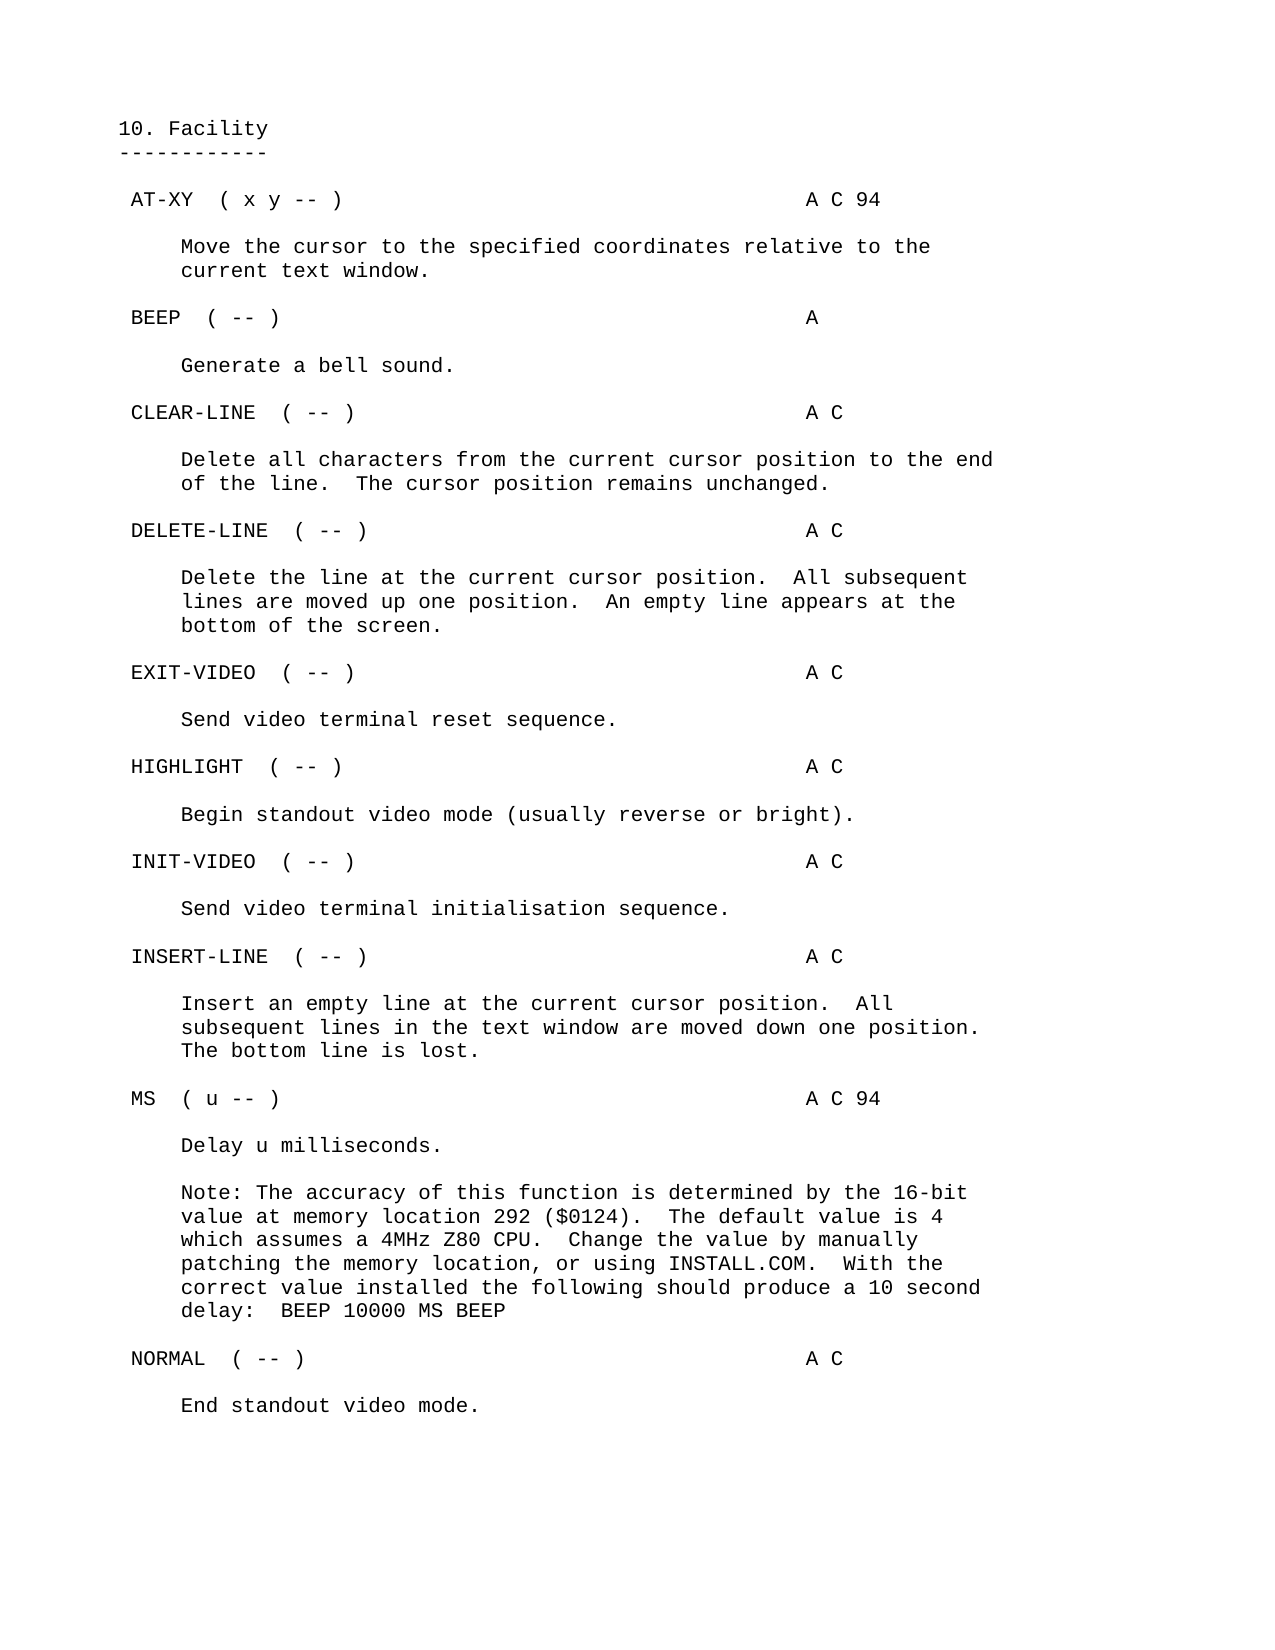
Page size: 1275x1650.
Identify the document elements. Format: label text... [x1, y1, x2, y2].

text Note: The accuracy of this function is determined by the 16-bit [118, 1182, 1157, 1206]
text MS ( u -- ) A C 94 [118, 1088, 1157, 1111]
text bottom of the screen. [118, 615, 1157, 638]
text 10. Facility [118, 118, 1157, 142]
text ------------ [118, 142, 1157, 165]
text of the line. The cursor position remains unchanged. [118, 473, 1157, 496]
text NORMAL ( -- ) A C [118, 1348, 1157, 1371]
text HIGHLIGHT ( -- ) A C [118, 757, 1157, 780]
text Send video terminal initialisation sequence. [118, 898, 1157, 922]
text INSERT-LINE ( -- ) A C [118, 946, 1157, 969]
text correct value installed the following should produce a 10 second [118, 1277, 1157, 1300]
text Generate a bell sound. [118, 354, 1157, 378]
text CLEAR-LINE ( -- ) A C [118, 402, 1157, 426]
text subsequent lines in the text window are moved down one position. [118, 1017, 1157, 1040]
text value at memory location 292 ($0124). The default value is 4 [118, 1206, 1157, 1229]
text Insert an empty line at the current cursor position. All [118, 993, 1157, 1017]
text Send video terminal reset sequence. [118, 709, 1157, 733]
text current text window. [118, 260, 1157, 284]
text The bottom line is lost. [118, 1040, 1157, 1064]
text Begin standout video mode (usually reverse or bright). [118, 804, 1157, 827]
text delay: BEEP 10000 MS BEEP [118, 1300, 1157, 1324]
text INIT-VIDEO ( -- ) A C [118, 851, 1157, 875]
text patching the memory location, or using INSTALL.COM. With the [118, 1253, 1157, 1277]
text Move the cursor to the specified coordinates relative to the [118, 236, 1157, 260]
text BEEP ( -- ) A [118, 307, 1157, 331]
text End standout video mode. [118, 1395, 1157, 1419]
text Delete all characters from the current cursor position to the end [118, 449, 1157, 473]
text EXIT-VIDEO ( -- ) A C [118, 662, 1157, 686]
text Delay u milliseconds. [118, 1135, 1157, 1158]
text Delete the line at the current cursor position. All subsequent [118, 567, 1157, 591]
text AT-XY ( x y -- ) A C 94 [118, 189, 1157, 213]
text DELETE-LINE ( -- ) A C [118, 520, 1157, 544]
text lines are moved up one position. An empty line appears at the [118, 591, 1157, 615]
text which assumes a 4MHz Z80 CPU. Change the value by manually [118, 1229, 1157, 1253]
